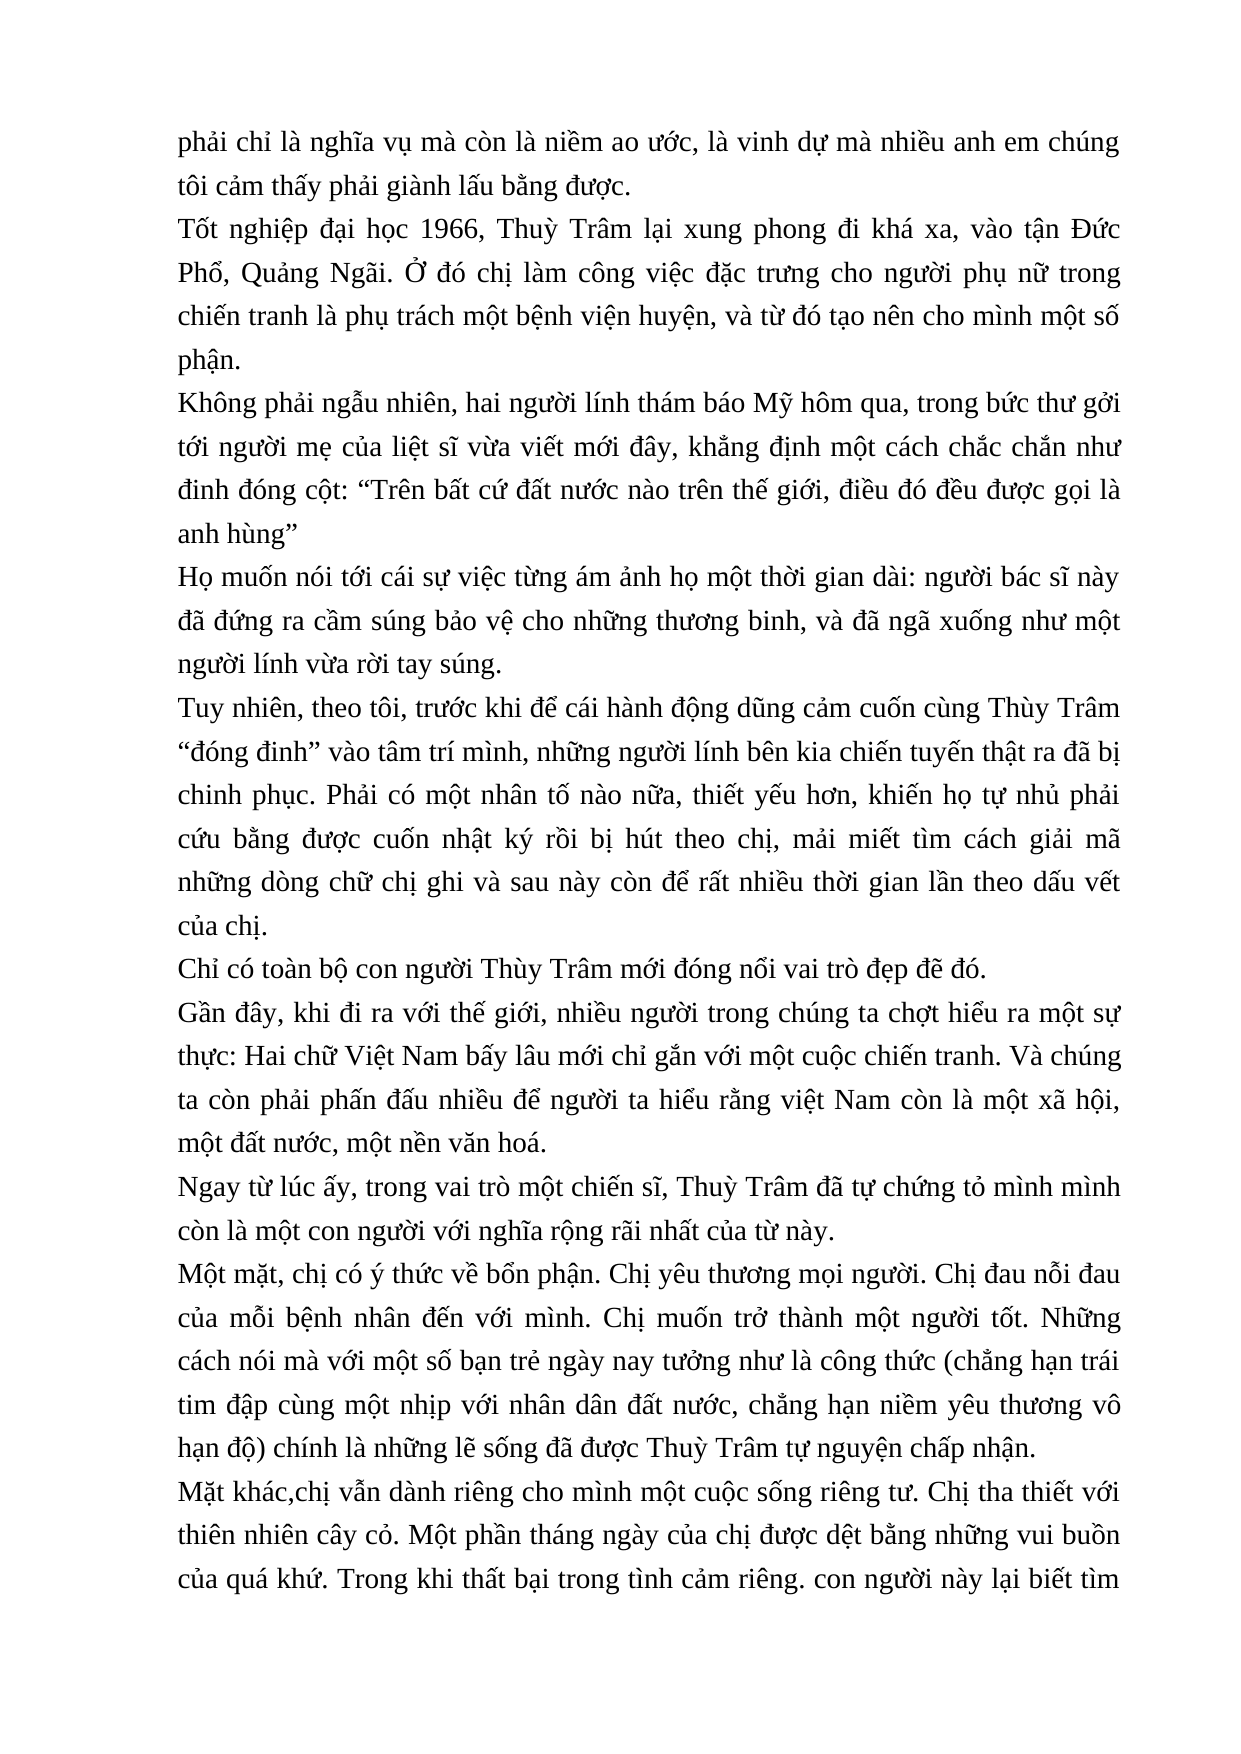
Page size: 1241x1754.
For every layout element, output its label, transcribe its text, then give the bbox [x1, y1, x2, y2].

text Tốt nghiệp đại học 1966, Thuỳ Trâm lại xung phong đi khá xa, vào tận Đức Phổ, Quảng Ngãi. Ở đó chị làm công việc đặc trưng cho người phụ nữ trong chiến tranh là phụ trách một bệnh viện huyện, và từ đó tạo nên cho mình một số phận. [177, 211, 1122, 375]
text Gần đây, khi đi ra với thế giới, nhiều người trong chúng ta chợt hiểu ra một sự thực: Hai chữ Việt Nam bấy lâu mới chỉ gắn với một cuộc chiến tranh. Và chúng ta còn phải phấn đấu nhiều để người ta hiểu rằng việt Nam còn là một xã hội, một đất nước, một nền văn hoá. [177, 995, 1122, 1159]
text Không phải ngẫu nhiên, hai người lính thám báo Mỹ hôm qua, trong bức thư gởi tới người mẹ của liệt sĩ vừa viết mới đây, khẳng định một cách chắc chắn như đinh đóng cột: “Trên bất cứ đất nước nào trên thế giới, điều đó đều được gọi là anh hùng” [177, 385, 1122, 549]
text Mặt khác,chị vẫn dành riêng cho mình một cuộc sống riêng tư. Chị tha thiết với thiên nhiên cây cỏ. Một phần tháng ngày của chị được dệt bằng những vui buồn của quá khứ. Trong khi thất bại trong tình cảm riêng. con người này lại biết tìm [177, 1474, 1122, 1594]
text Một mặt, chị có ý thức về bổn phận. Chị yêu thương mọi người. Chị đau nỗi đau của mỗi bệnh nhân đến với mình. Chị muốn trở thành một người tốt. Những cách nói mà với một số bạn trẻ ngày nay tưởng như là công thức (chẳng hạn trái tim đập cùng một nhịp với nhân dân đất nước, chẳng hạn niềm yêu thương vô hạn độ) chính là những lẽ sống đã được Thuỳ Trâm tự nguyện chấp nhận. [177, 1256, 1122, 1464]
text Ngay từ lúc ấy, trong vai trò một chiến sĩ, Thuỳ Trâm đã tự chứng tỏ mình mình còn là một con người với nghĩa rộng rãi nhất của từ này. [177, 1169, 1122, 1246]
text Họ muốn nói tới cái sự việc từng ám ảnh họ một thời gian dài: người bác sĩ này đã đứng ra cầm súng bảo vệ cho những thương binh, và đã ngã xuống như một người lính vừa rời tay súng. [177, 559, 1122, 680]
text phải chỉ là nghĩa vụ mà còn là niềm ao ước, là vinh dự mà nhiều anh em chúng tôi cảm thấy phải giành lấu bằng được. [177, 124, 1122, 201]
text Tuy nhiên, theo tôi, trước khi để cái hành động dũng cảm cuốn cùng Thùy Trâm “đóng đinh” vào tâm trí mình, những người lính bên kia chiến tuyến thật ra đã bị chinh phục. Phải có một nhân tố nào nữa, thiết yếu hơn, khiến họ tự nhủ phải cứu bằng được cuốn nhật ký rồi bị hút theo chị, mải miết tìm cách giải mã những dòng chữ chị ghi và sau này còn để rất nhiều thời gian lần theo dấu vết của chị. [177, 690, 1122, 941]
text Chỉ có toàn bộ con người Thùy Trâm mới đóng nổi vai trò đẹp đẽ đó. [177, 951, 1122, 985]
